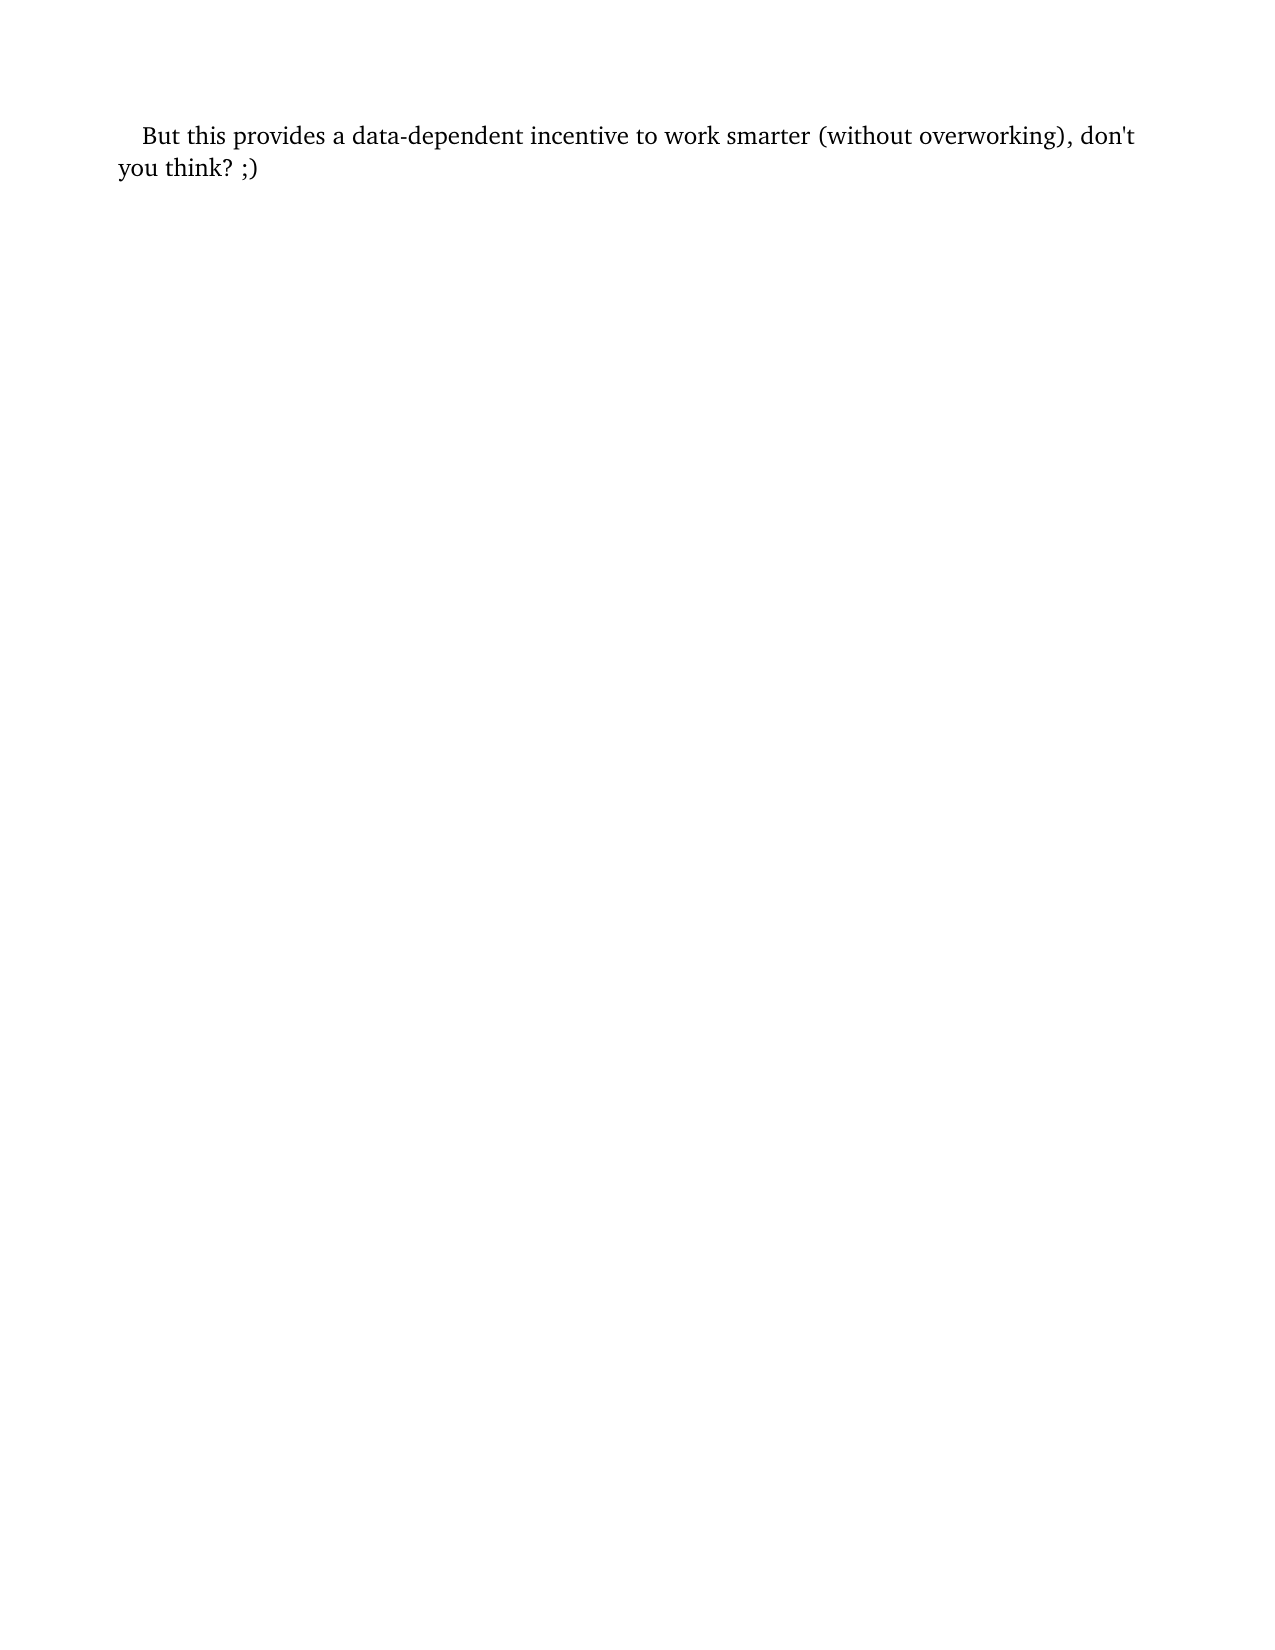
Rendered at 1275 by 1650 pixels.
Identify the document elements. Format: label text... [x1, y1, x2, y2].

text But this provides a data-dependent incentive to work smarter (without overworking), don't you think? ;) [118, 118, 1157, 183]
